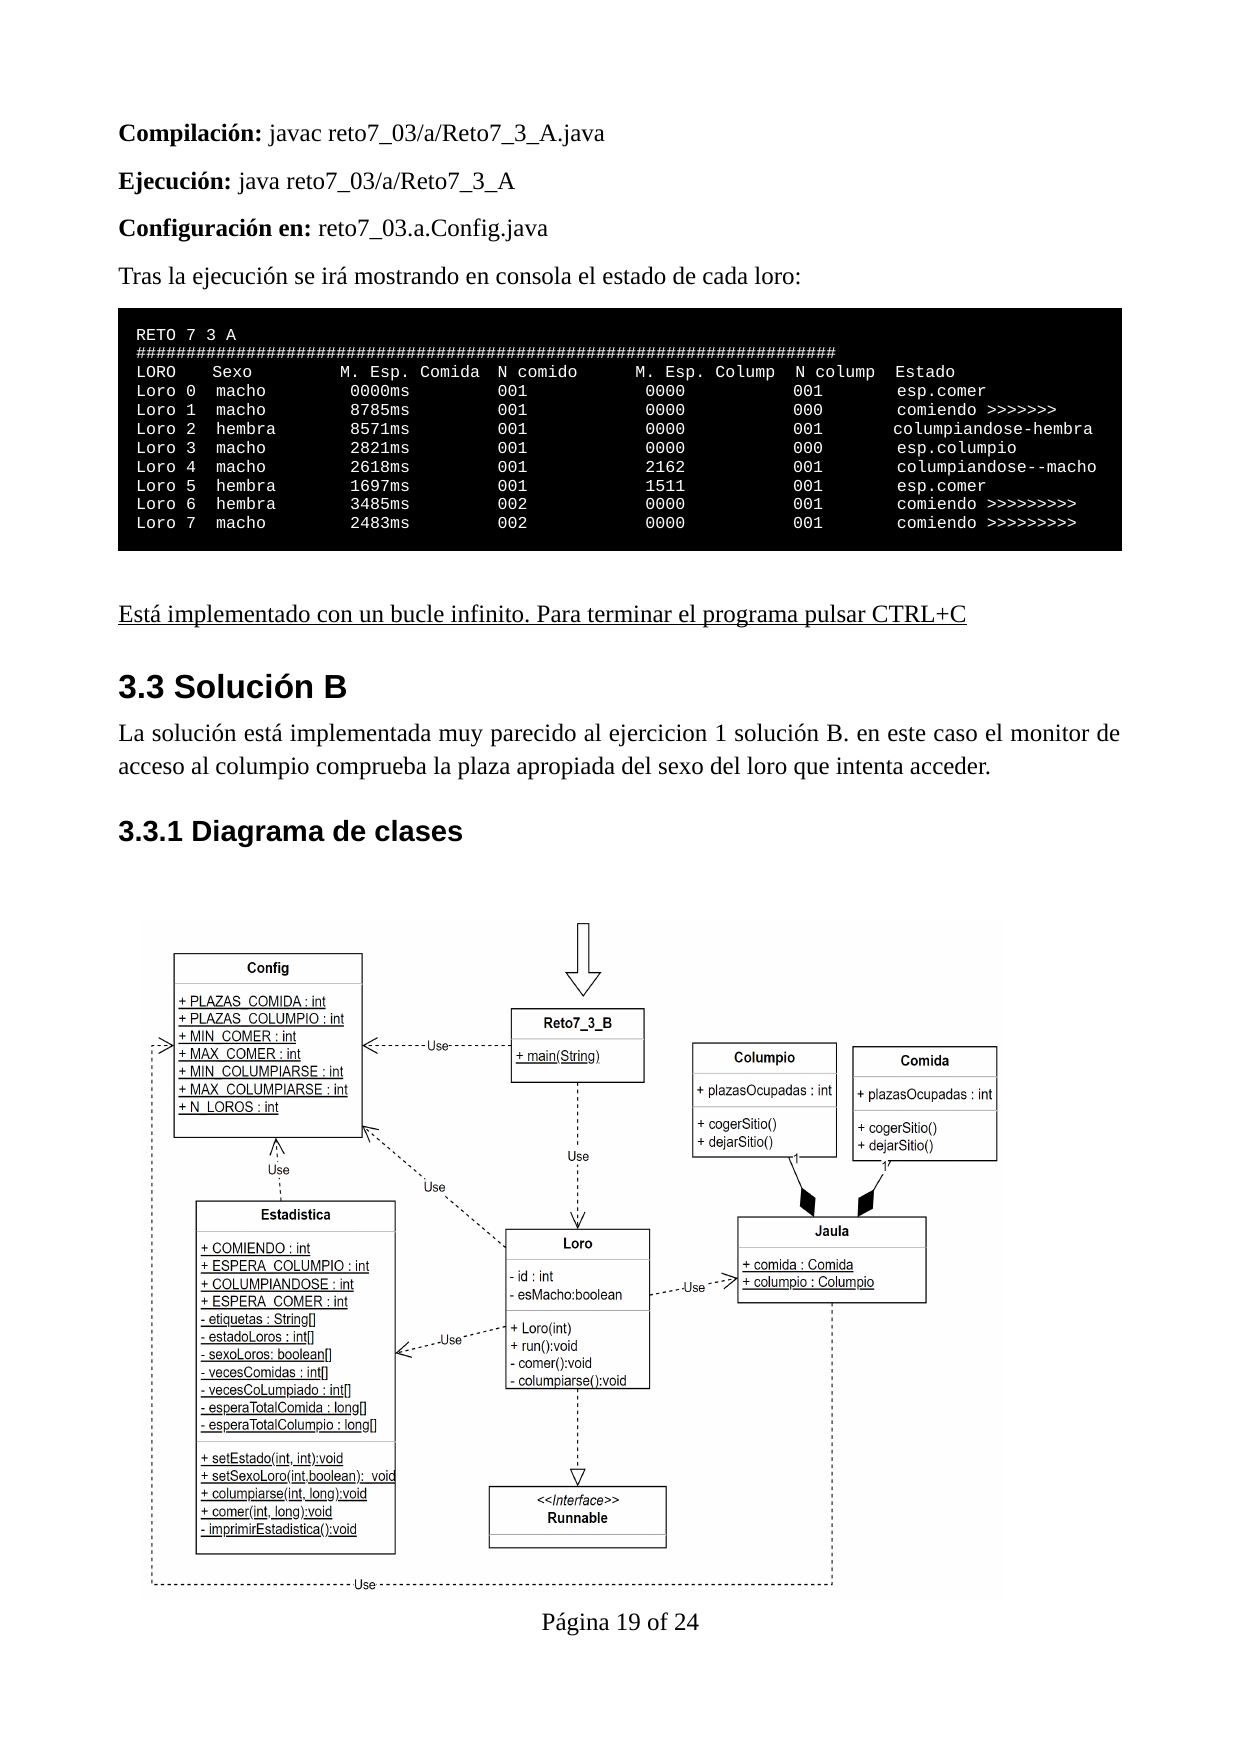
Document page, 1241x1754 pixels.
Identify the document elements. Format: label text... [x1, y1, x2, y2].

text Está implementado con un bucle infinito. Para terminar el programa pulsar CTRL+C [118, 599, 1122, 628]
text Loro 6 hembra 3485ms 002 0000 001 comiendo >>>>>>>>> [118, 496, 1122, 515]
text RETO 7 3 A [118, 308, 1122, 345]
text La solución está implementada muy parecido al ejercicion 1 solución B. en este caso el monitor de acceso al columpio comprueba la plaza apropiada del sexo del loro que intenta acceder. [118, 718, 1122, 780]
text Loro 5 hembra 1697ms 001 1511 001 esp.comer [118, 477, 1122, 496]
text Loro 1 macho 8785ms 001 0000 000 comiendo >>>>>>> [118, 402, 1122, 421]
text Ejecución: java reto7_03/a/Reto7_3_A [118, 166, 1122, 194]
text Loro 2 hembra 8571ms 001 0000 001 columpiandose-hembra [118, 421, 1122, 439]
text Loro 3 macho 2821ms 001 0000 000 esp.columpio [118, 439, 1122, 458]
text Configuración en: reto7_03.a.Config.java [118, 213, 1122, 242]
text Compilación: javac reto7_03/a/Reto7_3_A.java [118, 118, 1122, 147]
text ###################################################################### [118, 345, 1122, 364]
text Loro 7 macho 2483ms 002 0000 001 comiendo >>>>>>>>> [118, 515, 1122, 551]
text LORO Sexo M. Esp. Comida N comido M. Esp. Colump N colump Estado [118, 364, 1122, 383]
text Loro 0 macho 0000ms 001 0000 001 esp.comer [118, 383, 1122, 402]
picture [140, 919, 1003, 1602]
text Tras la ejecución se irá mostrando en consola el estado de cada loro: [118, 261, 1122, 290]
subtitle 3.3.1 Diagrama de clases [118, 813, 1122, 847]
subtitle 3.3 Solución B [118, 667, 1122, 706]
text Loro 4 macho 2618ms 001 2162 001 columpiandose--macho [118, 458, 1122, 477]
